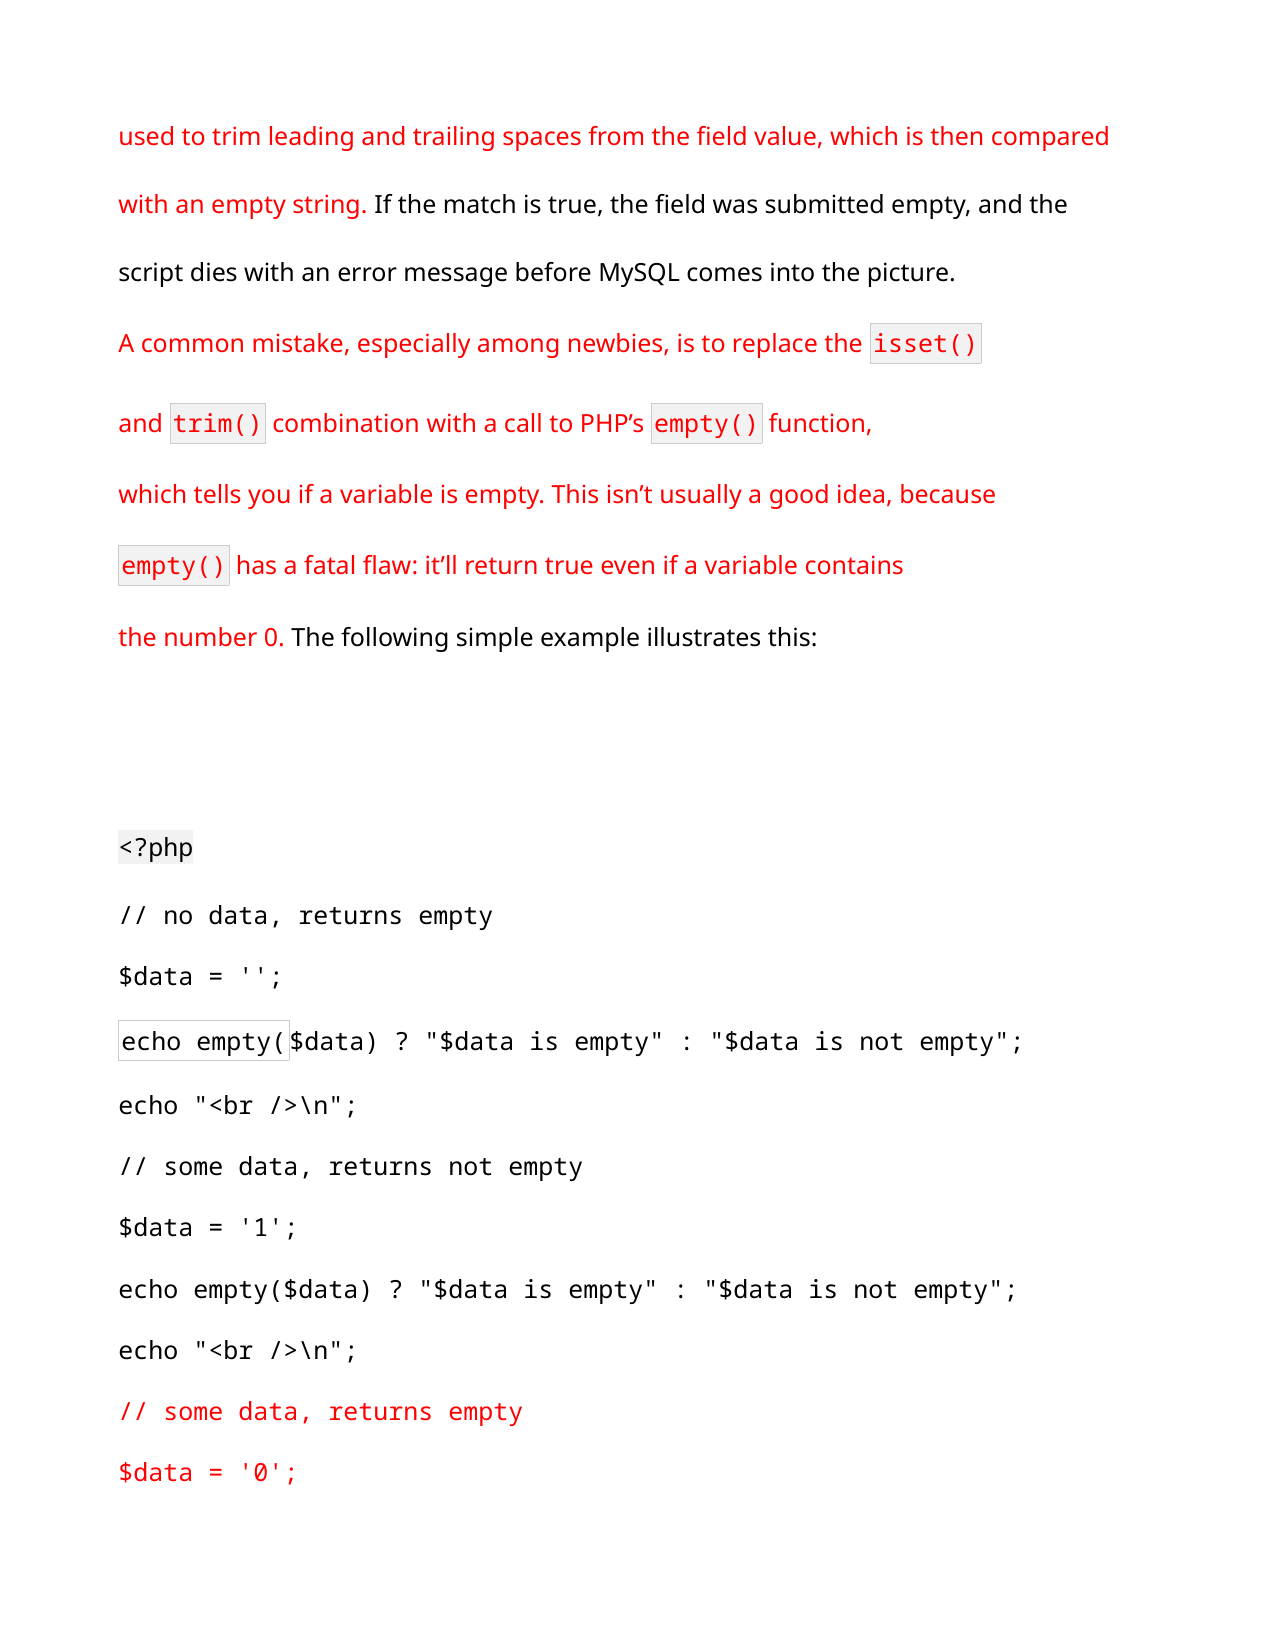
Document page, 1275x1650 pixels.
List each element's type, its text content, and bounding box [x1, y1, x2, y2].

text A common mistake, especially among newbies, is to replace the isset() and trim() combination with a call to PHP’s empty() function, which tells you if a variable is empty. This isn’t usually a good idea, because [118, 322, 1157, 511]
text // some data, returns empty $data = '0'; [118, 1394, 1157, 1489]
text // no data, returns empty $data = ''; [118, 898, 1157, 993]
text <?php [118, 687, 1157, 864]
text // some data, returns not empty [118, 1149, 1157, 1183]
text echo empty($data) ? "$data is empty" : "$data is not empty"; echo "<br />\n"; [118, 1020, 1157, 1122]
text empty() has a fatal flaw: it’ll return true even if a variable contains the number 0. The following simple example illustrates this: [118, 545, 1157, 653]
text used to trim leading and trailing spaces from the field value, which is then compared with an empty string. If the match is true, the field was submitted empty, and the script dies with an error message before MySQL comes into the picture. [118, 118, 1157, 288]
text $data = '1'; echo empty($data) ? "$data is empty" : "$data is not empty"; echo "<br />\n"; [118, 1210, 1157, 1367]
